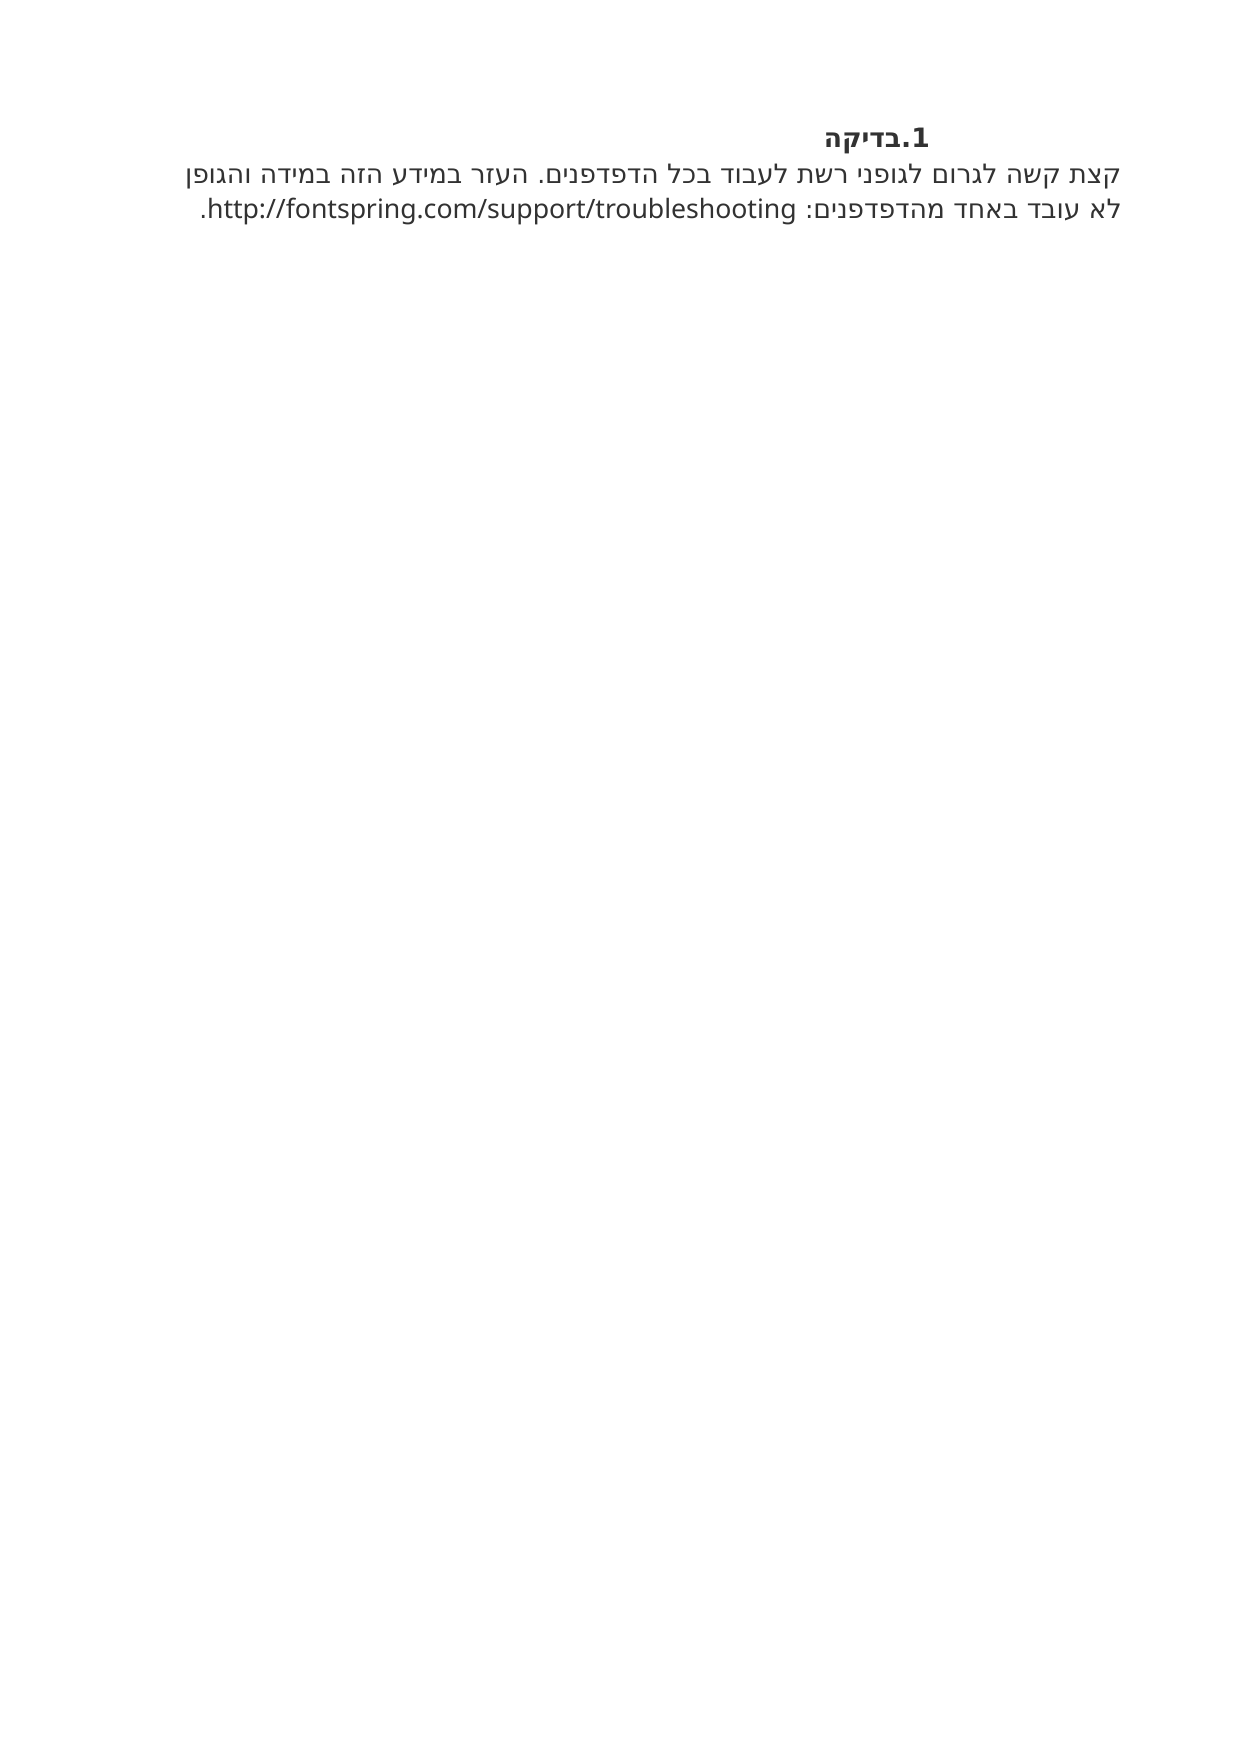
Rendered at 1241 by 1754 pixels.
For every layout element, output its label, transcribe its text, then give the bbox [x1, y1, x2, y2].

list קצת קשה לגרום לגופני רשת לעבוד בכל הדפדפנים. העזר במידע הזה במידה והגופן לא עובד באחד מהדפדפנים: http://fontspring.com/support/troubleshooting. [157, 154, 1122, 226]
subtitle בדיקה [157, 118, 931, 154]
